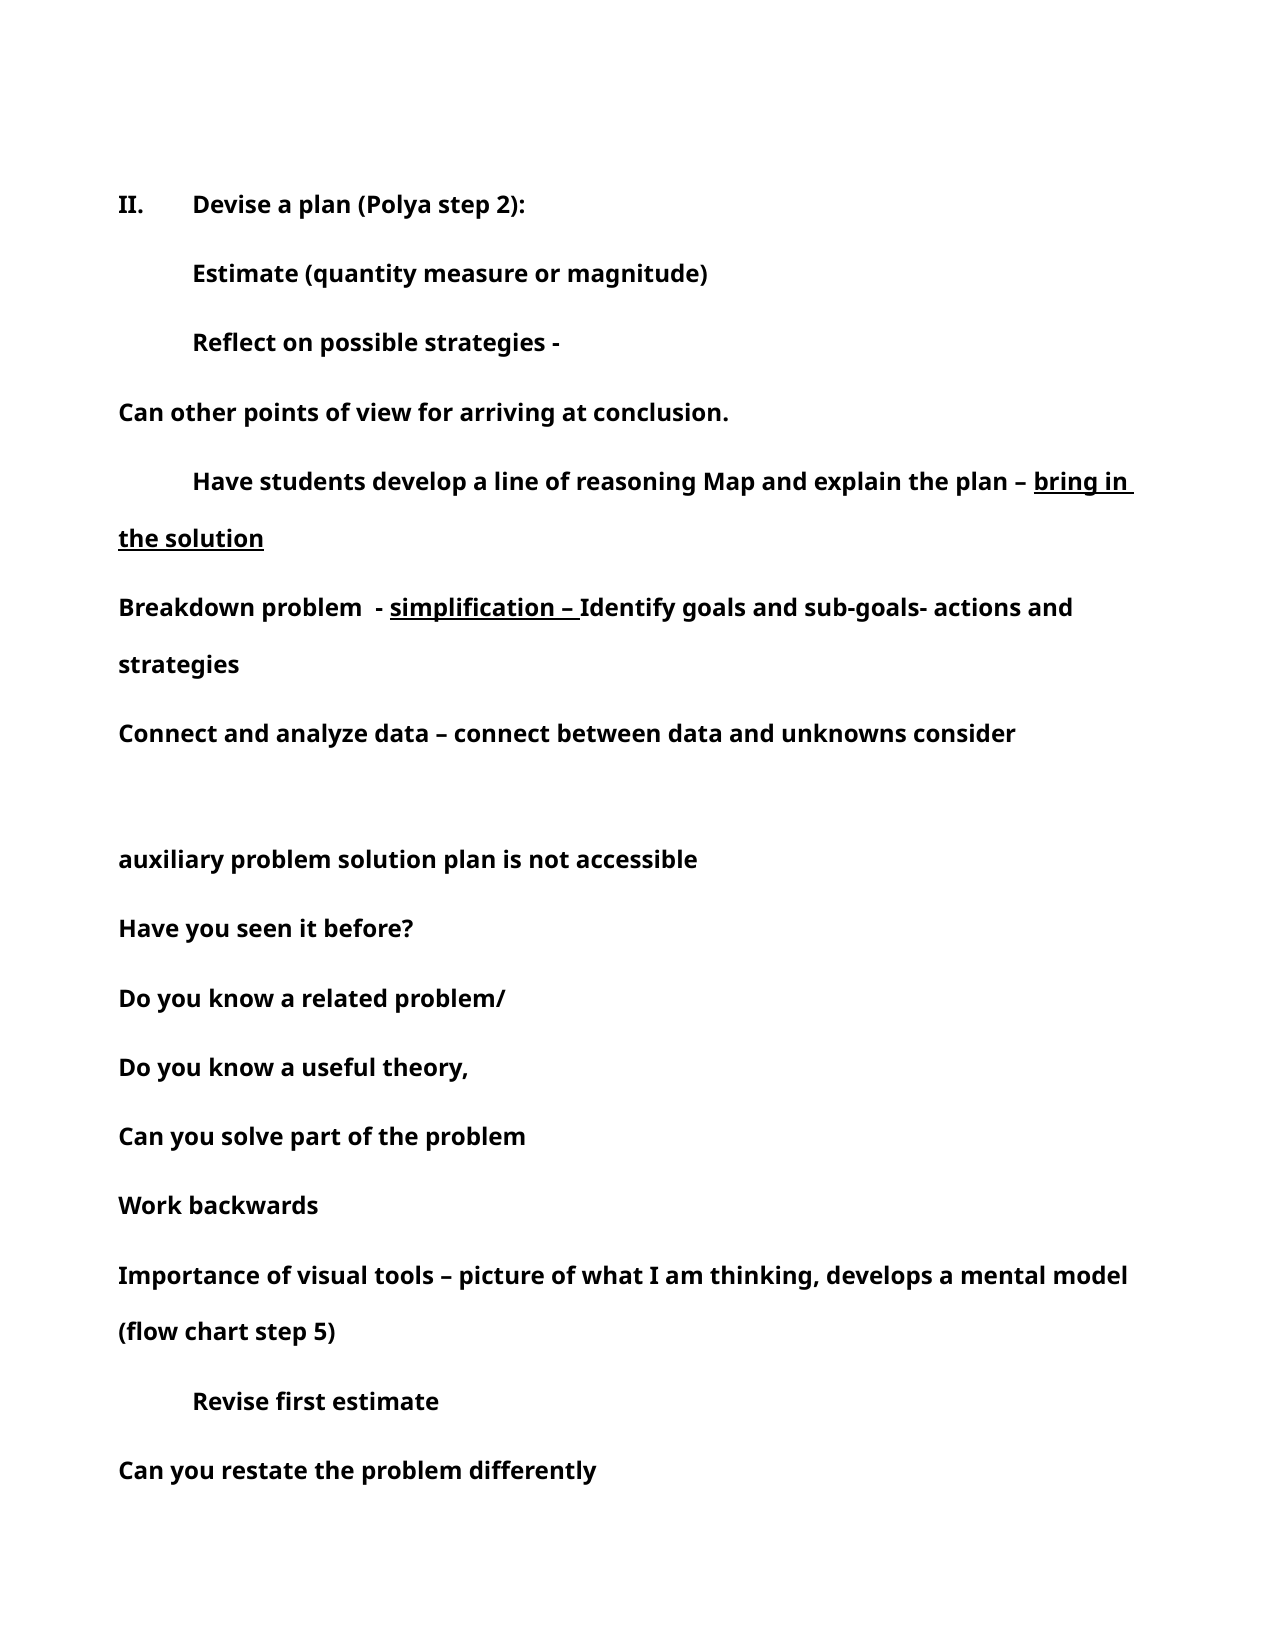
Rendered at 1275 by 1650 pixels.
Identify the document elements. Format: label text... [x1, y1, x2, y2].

text Can other points of view for arriving at conclusion. [118, 395, 1157, 452]
text Have you seen it before? [118, 912, 1157, 969]
text Do you know a useful theory, [118, 1050, 1157, 1107]
text Do you know a related problem/ [118, 981, 1157, 1038]
text Can you solve part of the problem [118, 1120, 1157, 1176]
text Can you restate the problem differently [118, 1453, 1157, 1510]
text Importance of visual tools – picture of what I am thinking, develops a mental model (flow chart step 5) [118, 1258, 1157, 1372]
text Reflect on possible strategies - [118, 326, 1157, 383]
text Connect and analyze data – connect between data and unknowns consider [118, 717, 1157, 773]
text Estimate (quantity measure or magnitude) [118, 257, 1157, 313]
text Revise first estimate [118, 1384, 1157, 1441]
text auxiliary problem solution plan is not accessible [118, 843, 1157, 899]
text Have students develop a line of reasoning Map and explain the plan – bring in the solution [118, 464, 1157, 578]
text Breakdown problem - simplification – Identify goals and sub-goals- actions and strategies [118, 591, 1157, 704]
text Work backwards [118, 1189, 1157, 1246]
text II. Devise a plan (Polya step 2): [118, 187, 1157, 244]
